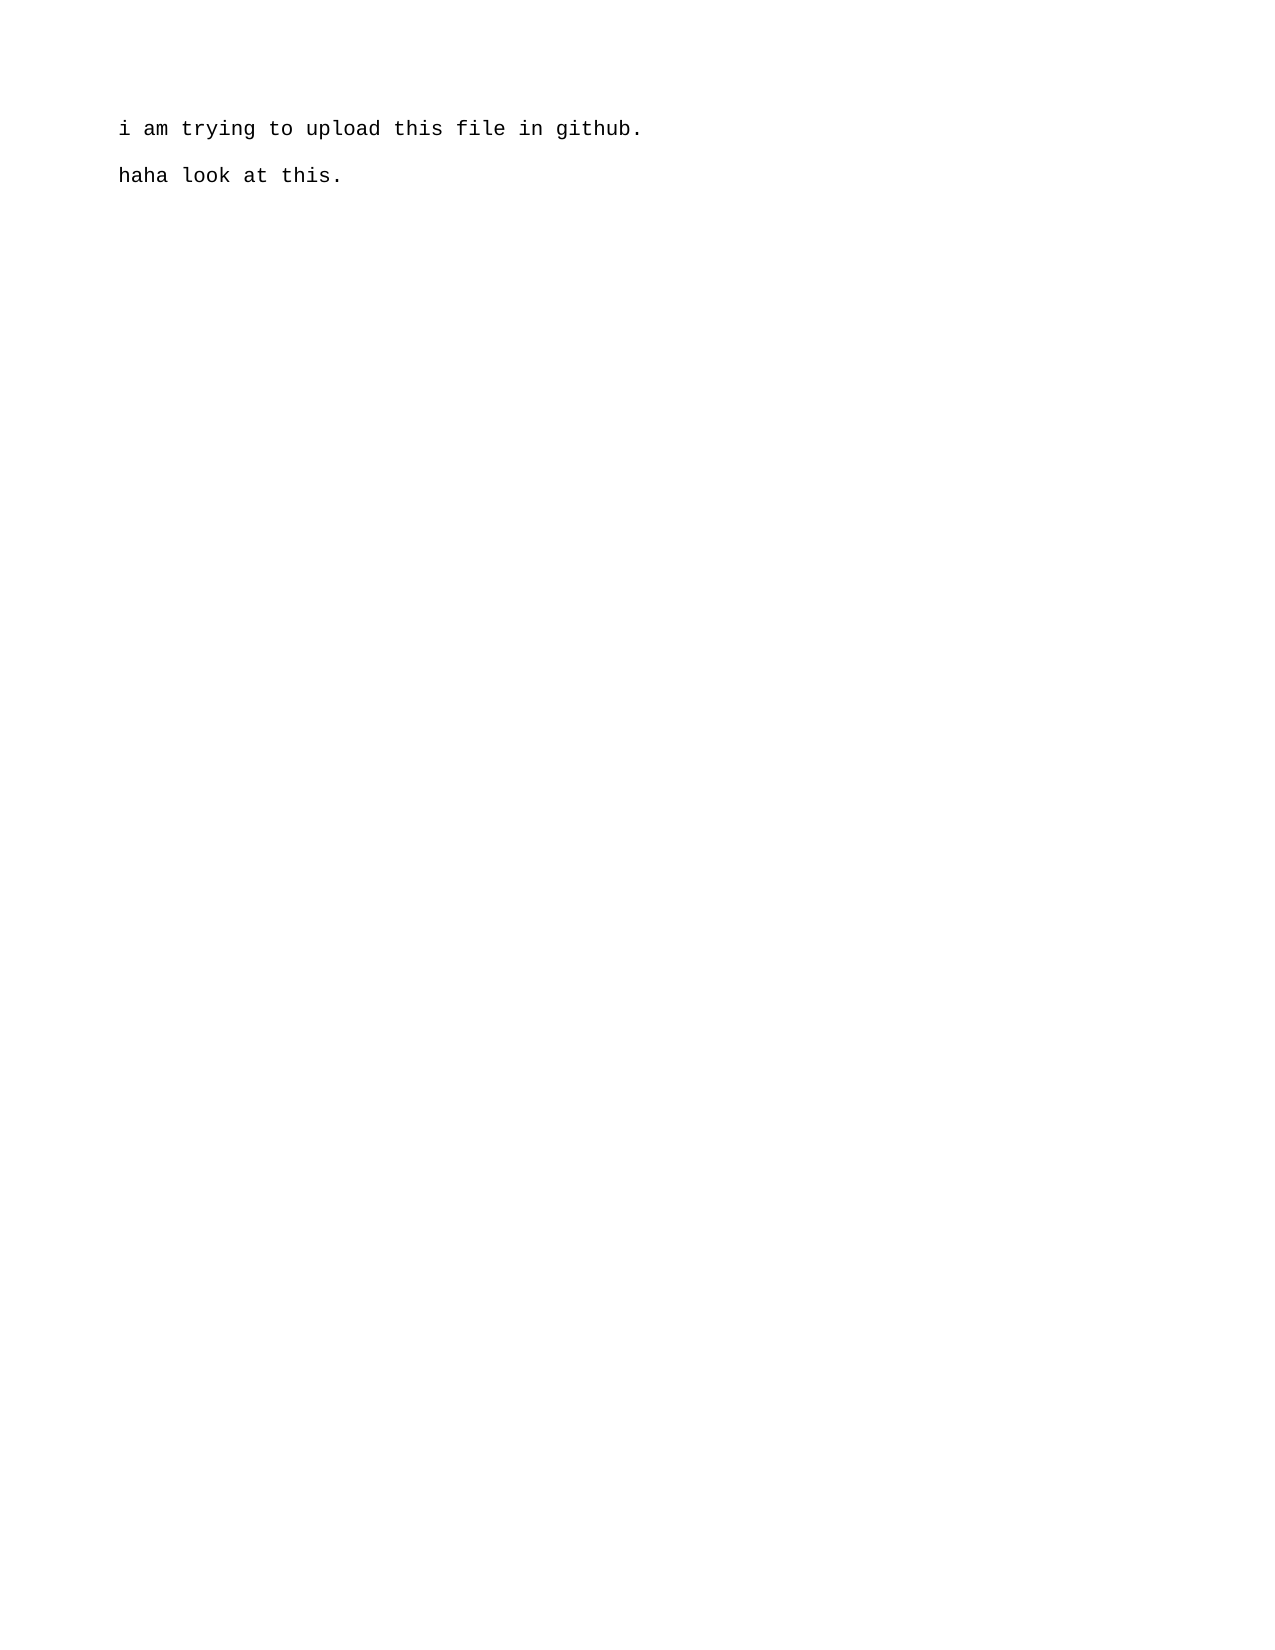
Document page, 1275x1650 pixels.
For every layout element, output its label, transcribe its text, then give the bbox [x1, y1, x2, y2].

text i am trying to upload this file in github. [118, 118, 1157, 142]
text haha look at this. [118, 165, 1157, 189]
